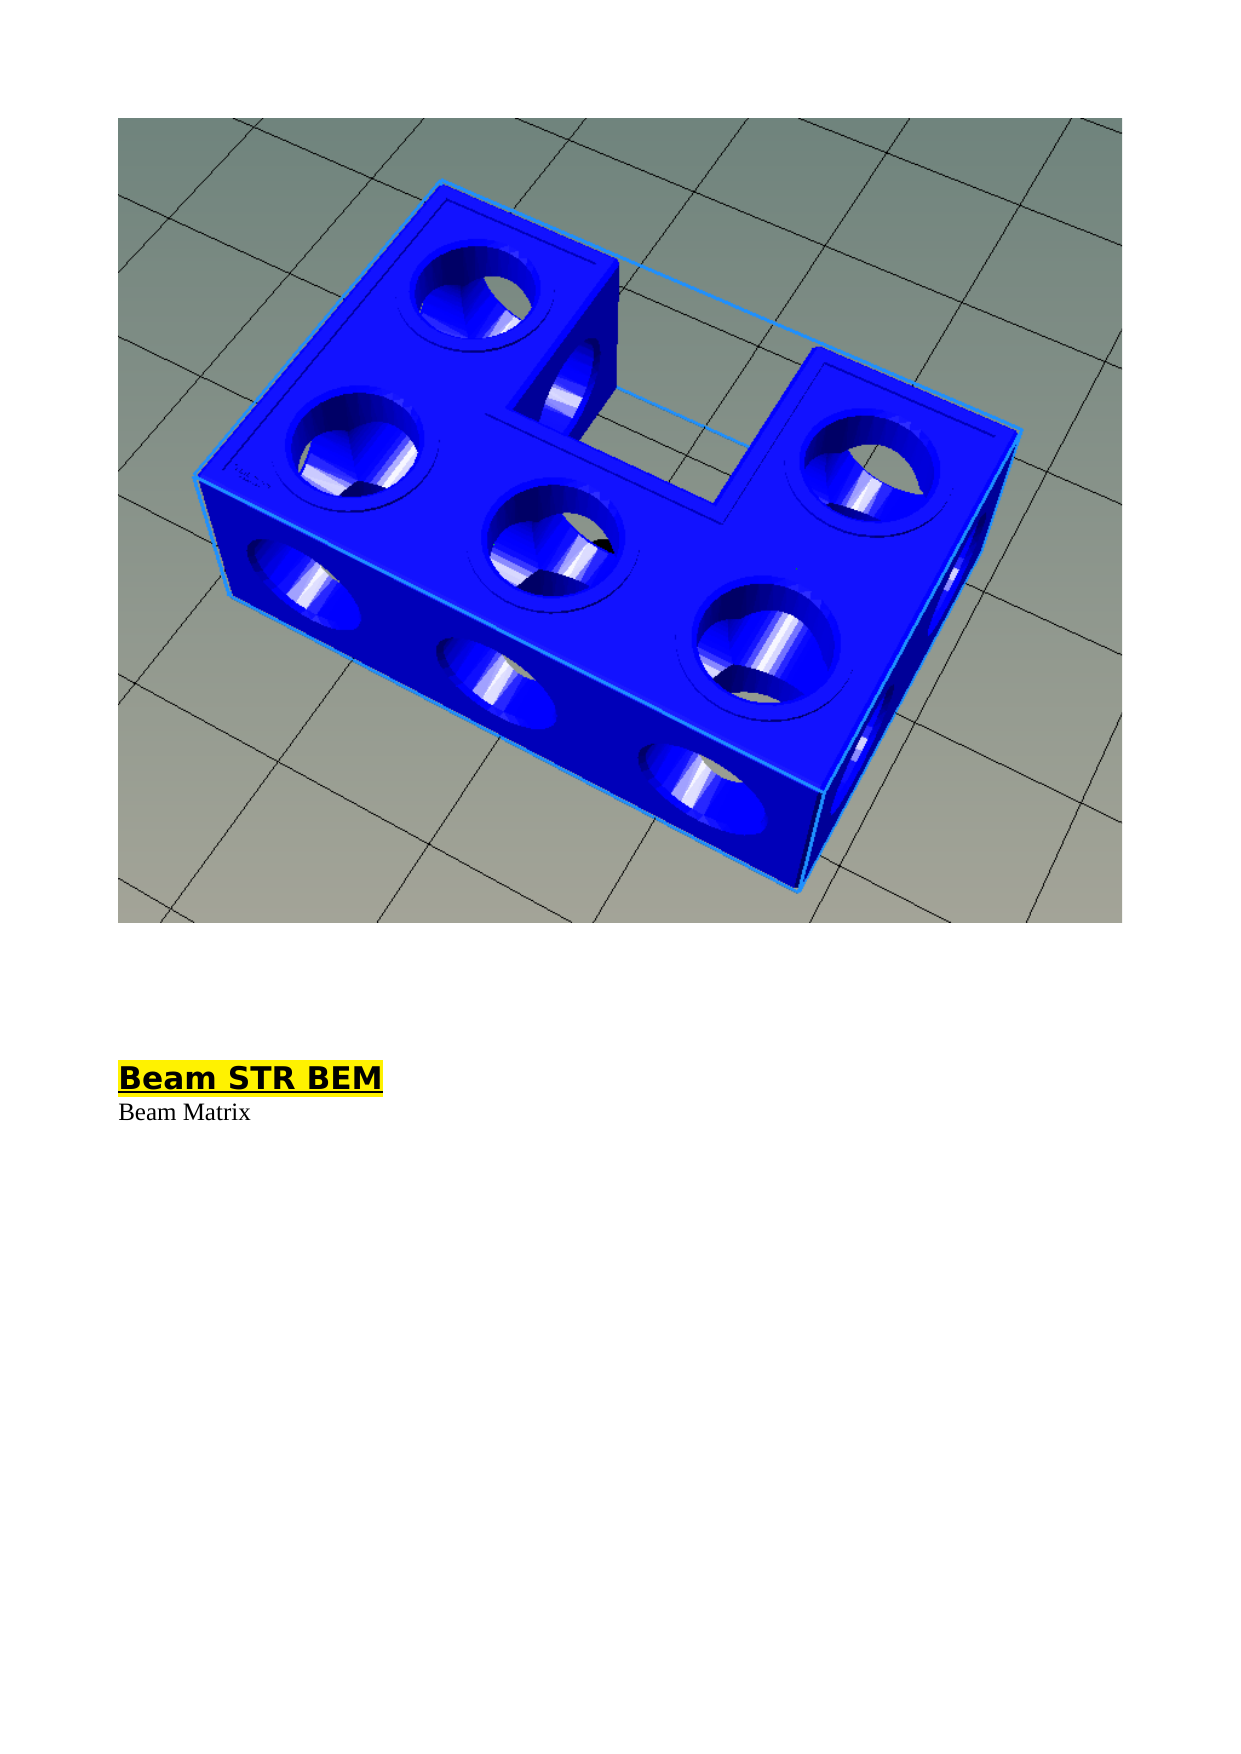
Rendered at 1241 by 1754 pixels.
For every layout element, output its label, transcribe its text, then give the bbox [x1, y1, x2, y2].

text Beam STR BEM [118, 1060, 1122, 1097]
picture [118, 118, 1123, 923]
text Beam Matrix [118, 1097, 1122, 1125]
